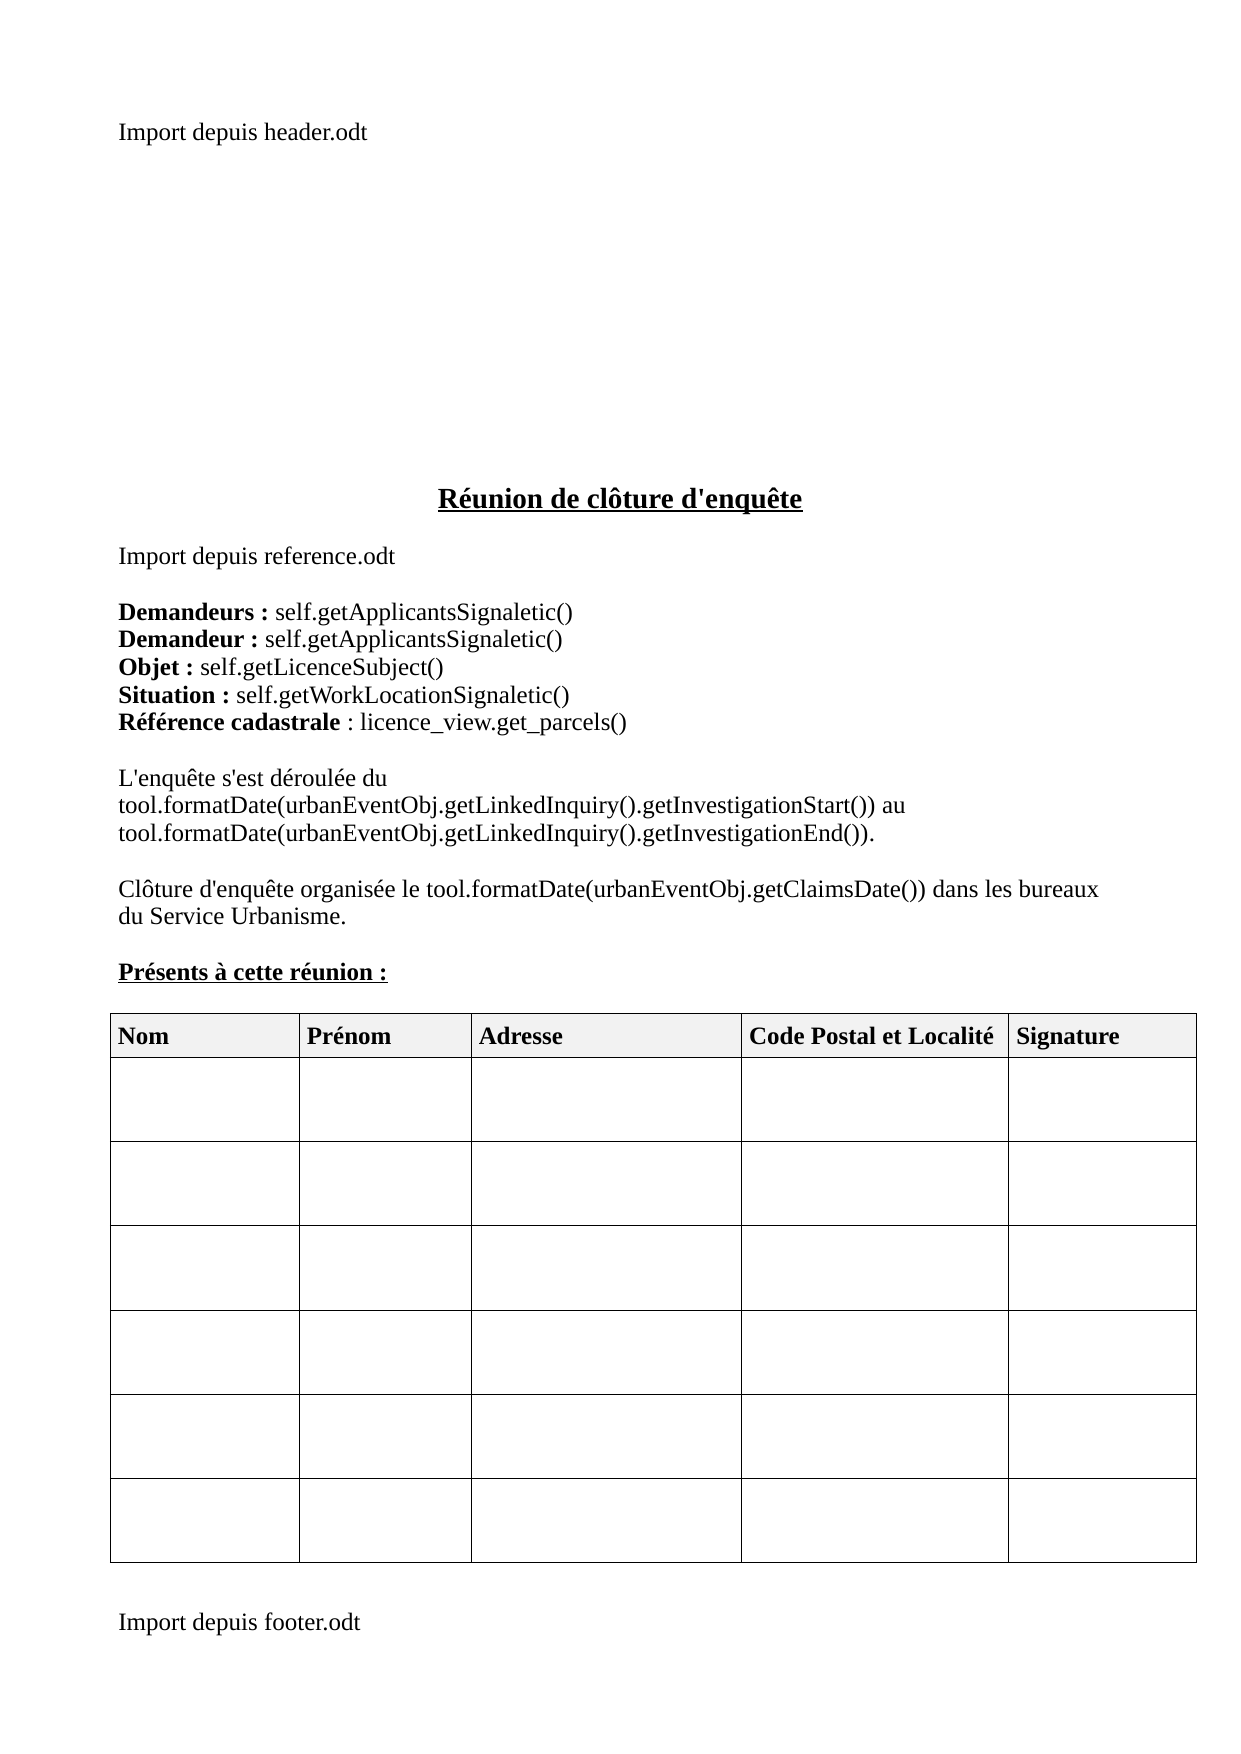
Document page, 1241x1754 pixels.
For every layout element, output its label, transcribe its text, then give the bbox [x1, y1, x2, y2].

table_cell [742, 1142, 1008, 1225]
table_header Adresse [472, 1014, 741, 1057]
table_cell [111, 1311, 299, 1394]
table_cell [1009, 1142, 1196, 1225]
table_cell [1009, 1479, 1196, 1562]
table_cell [111, 1395, 299, 1478]
table_cell [472, 1058, 741, 1141]
table_cell [111, 1142, 299, 1225]
text Situation : self.getWorkLocationSignaletic() [118, 681, 1122, 708]
table_header Signature [1009, 1014, 1196, 1057]
text Import depuis reference.odt [118, 542, 1122, 570]
table_cell [300, 1479, 471, 1562]
table_cell [300, 1311, 471, 1394]
table_cell [742, 1311, 1008, 1394]
table_cell [111, 1479, 299, 1562]
table_cell [111, 1226, 299, 1309]
table_cell [742, 1058, 1008, 1141]
text L'enquête s'est déroulée du tool.formatDate(urbanEventObj.getLinkedInquiry().getInvestigationStart()) au tool.formatDate(urbanEventObj.getLinkedInquiry().getInvestigationEnd()). [118, 764, 1122, 847]
table_cell [472, 1395, 741, 1478]
table_cell [300, 1142, 471, 1225]
table_cell [1009, 1395, 1196, 1478]
text Clôture d'enquête organisée le tool.formatDate(urbanEventObj.getClaimsDate()) dans les bureaux du Service Urbanisme. [118, 875, 1122, 930]
table_cell [472, 1479, 741, 1562]
table_cell [472, 1142, 741, 1225]
table_header Code Postal et Localité [742, 1014, 1008, 1057]
table_cell [1009, 1226, 1196, 1309]
text Demandeur : self.getApplicantsSignaletic() [118, 625, 1122, 653]
table_cell [742, 1226, 1008, 1309]
text Import depuis header.odt [118, 118, 539, 146]
table_cell [111, 1058, 299, 1141]
table_cell [742, 1395, 1008, 1478]
title Réunion de clôture d'enquête [118, 482, 1122, 514]
table_cell [300, 1226, 471, 1309]
table_header Nom [111, 1014, 299, 1057]
table_cell [300, 1058, 471, 1141]
table_header Prénom [300, 1014, 471, 1057]
text Référence cadastrale : licence_view.get_parcels() [118, 708, 1122, 736]
text Objet : self.getLicenceSubject() [118, 653, 1122, 681]
title Présents à cette réunion : [118, 958, 1122, 986]
table_cell [1009, 1058, 1196, 1141]
table_cell [1009, 1311, 1196, 1394]
table_cell [472, 1226, 741, 1309]
text Demandeurs : self.getApplicantsSignaletic() [118, 598, 1122, 625]
table_cell [472, 1311, 741, 1394]
table_cell [742, 1479, 1008, 1562]
table_cell [300, 1395, 471, 1478]
